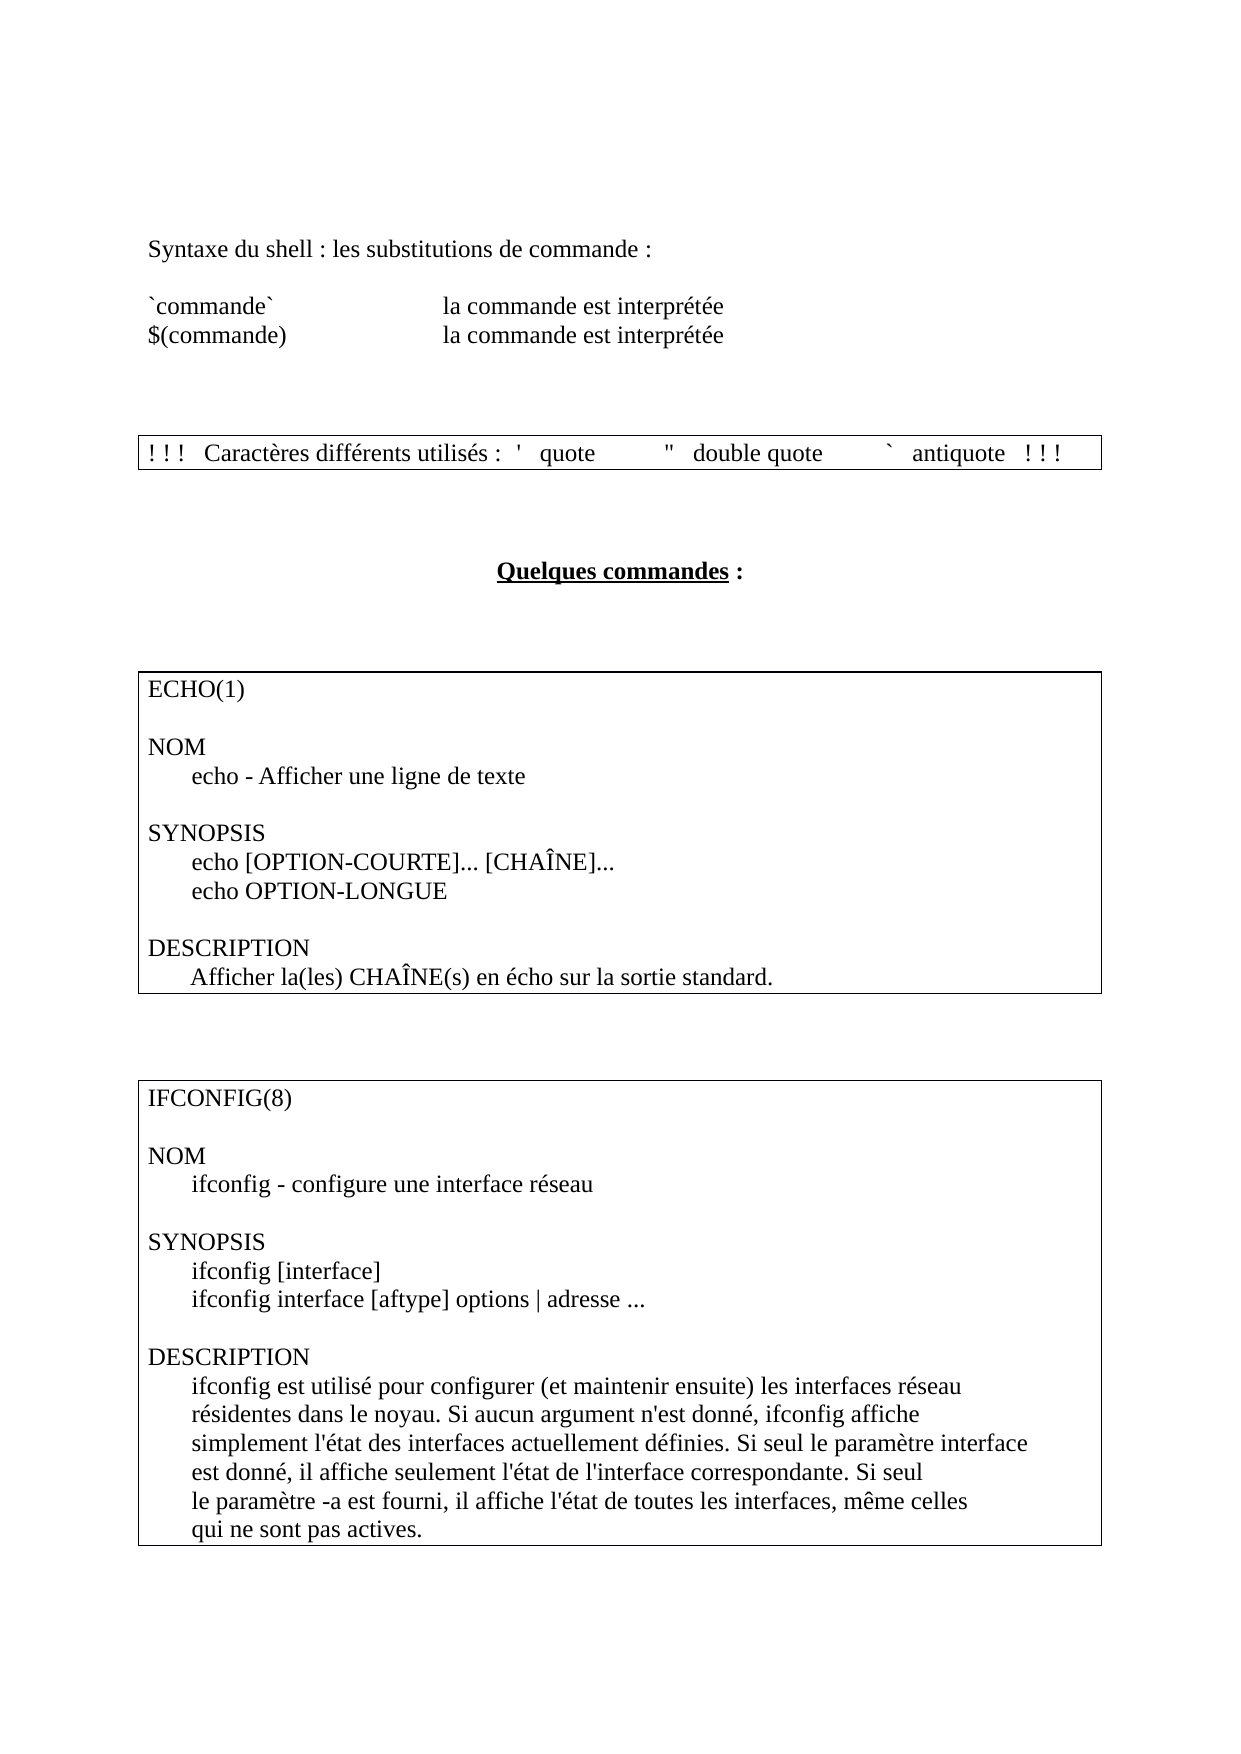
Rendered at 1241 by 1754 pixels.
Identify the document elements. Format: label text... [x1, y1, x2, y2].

text NOM [148, 732, 1093, 761]
text Syntaxe du shell : les substitutions de commande : [148, 234, 1093, 263]
text ifconfig - configure une interface réseau [148, 1169, 1093, 1198]
text simplement l'état des interfaces actuellement définies. Si seul le paramètre interface [148, 1428, 1093, 1457]
text DESCRIPTION [148, 1342, 1093, 1371]
text ! ! ! Caractères différents utilisés : ' quote " double quote ` antiquote ! ! ! [139, 436, 1101, 469]
text SYNOPSIS [148, 818, 1093, 847]
text echo - Afficher une ligne de texte [148, 761, 1093, 789]
text ifconfig [interface] [148, 1256, 1093, 1284]
text résidentes dans le noyau. Si aucun argument n'est donné, ifconfig affiche [148, 1399, 1093, 1428]
text ifconfig est utilisé pour configurer (et maintenir ensuite) les interfaces réseau [148, 1371, 1093, 1399]
text Afficher la(les) CHAÎNE(s) en écho sur la sortie standard. [139, 959, 1101, 993]
text Quelques commandes : [148, 556, 1093, 585]
text $(commande) la commande est interprétée [148, 320, 1093, 349]
text ifconfig interface [aftype] options | adresse ... [148, 1284, 1093, 1313]
text est donné, il affiche seulement l'état de l'interface correspondante. Si seul [148, 1457, 1093, 1486]
text qui ne sont pas actives. [139, 1511, 1101, 1545]
text SYNOPSIS [148, 1227, 1093, 1256]
text ECHO(1) [139, 673, 1101, 703]
text `commande` la commande est interprétée [148, 291, 1093, 320]
text le paramètre -a est fourni, il affiche l'état de toutes les interfaces, même celles [148, 1486, 1093, 1511]
text echo [OPTION-COURTE]... [CHAÎNE]... [148, 847, 1093, 876]
text echo OPTION-LONGUE [148, 876, 1093, 904]
text DESCRIPTION [148, 933, 1093, 959]
text NOM [148, 1141, 1093, 1169]
text IFCONFIG(8) [139, 1081, 1101, 1112]
